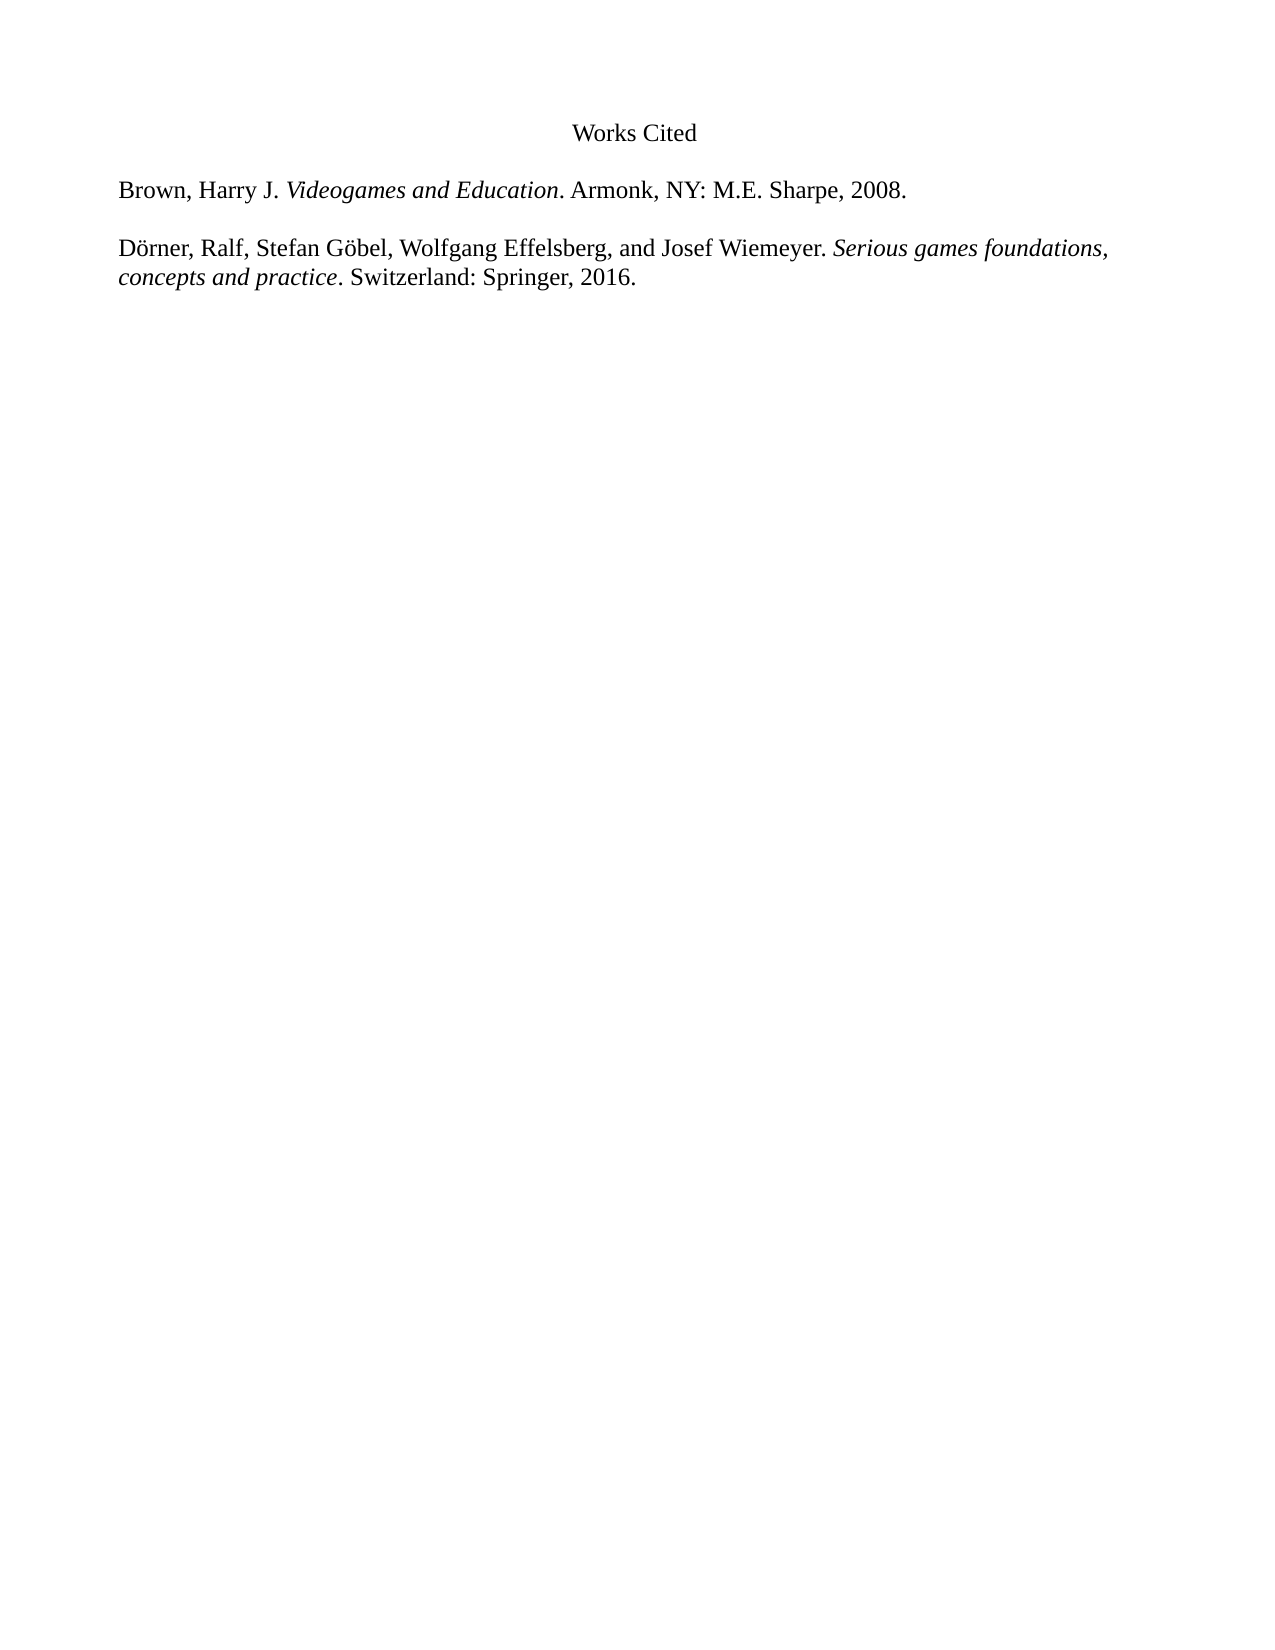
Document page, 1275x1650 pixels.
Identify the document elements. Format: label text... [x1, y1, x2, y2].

text Dörner, Ralf, Stefan Göbel, Wolfgang Effelsberg, and Josef Wiemeyer. Serious games foundations, concepts and practice. Switzerland: Springer, 2016. [118, 233, 1157, 291]
text Brown, Harry J. Videogames and Education. Armonk, NY: M.E. Sharpe, 2008. [118, 176, 1157, 204]
text Works Cited [118, 118, 1157, 147]
